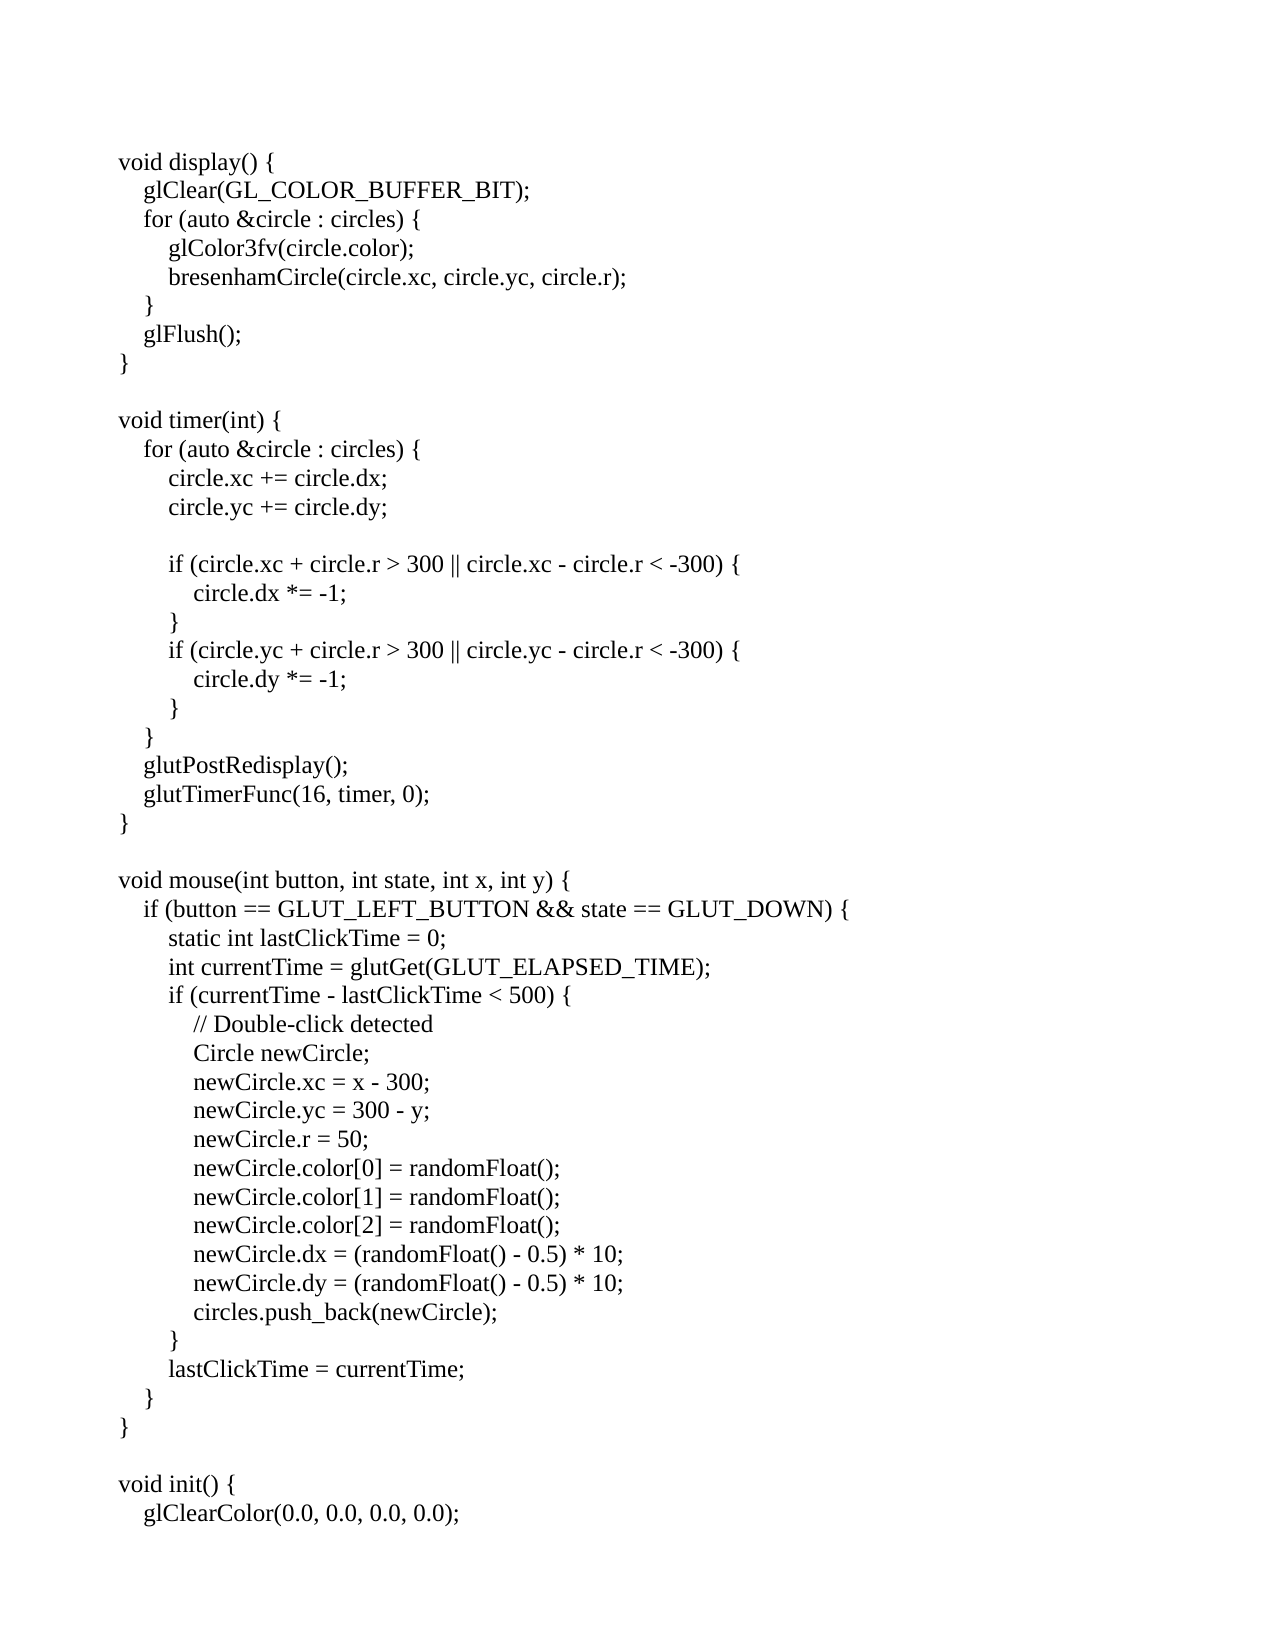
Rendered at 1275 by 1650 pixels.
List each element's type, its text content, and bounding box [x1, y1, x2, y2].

text newCircle.color[1] = randomFloat(); [118, 1182, 1157, 1211]
text newCircle.color[2] = randomFloat(); [118, 1211, 1157, 1239]
text circle.yc += circle.dy; [118, 492, 1157, 521]
text for (auto &circle : circles) { [118, 434, 1157, 463]
text void display() { [118, 147, 1157, 176]
text } [118, 722, 1157, 751]
text } [118, 607, 1157, 636]
text circle.dy *= -1; [118, 664, 1157, 693]
text glutTimerFunc(16, timer, 0); [118, 779, 1157, 808]
text bresenhamCircle(circle.xc, circle.yc, circle.r); [118, 262, 1157, 291]
text if (circle.xc + circle.r > 300 || circle.xc - circle.r < -300) { [118, 549, 1157, 578]
text Circle newCircle; [118, 1038, 1157, 1067]
text } [118, 1326, 1157, 1354]
text } [118, 1383, 1157, 1412]
text if (button == GLUT_LEFT_BUTTON && state == GLUT_DOWN) { [118, 894, 1157, 923]
text glClearColor(0.0, 0.0, 0.0, 0.0); [118, 1498, 1157, 1527]
text if (currentTime - lastClickTime < 500) { [118, 981, 1157, 1009]
text newCircle.dy = (randomFloat() - 0.5) * 10; [118, 1268, 1157, 1297]
text glutPostRedisplay(); [118, 751, 1157, 779]
text newCircle.yc = 300 - y; [118, 1096, 1157, 1124]
text if (circle.yc + circle.r > 300 || circle.yc - circle.r < -300) { [118, 636, 1157, 664]
text int currentTime = glutGet(GLUT_ELAPSED_TIME); [118, 952, 1157, 981]
text void mouse(int button, int state, int x, int y) { [118, 866, 1157, 894]
text circles.push_back(newCircle); [118, 1297, 1157, 1326]
text newCircle.dx = (randomFloat() - 0.5) * 10; [118, 1239, 1157, 1268]
text newCircle.xc = x - 300; [118, 1067, 1157, 1096]
text static int lastClickTime = 0; [118, 923, 1157, 952]
text glClear(GL_COLOR_BUFFER_BIT); [118, 176, 1157, 204]
text } [118, 808, 1157, 837]
text circle.dx *= -1; [118, 578, 1157, 607]
text lastClickTime = currentTime; [118, 1354, 1157, 1383]
text // Double-click detected [118, 1009, 1157, 1038]
text newCircle.r = 50; [118, 1124, 1157, 1153]
text } [118, 1412, 1157, 1441]
text void init() { [118, 1469, 1157, 1498]
text void timer(int) { [118, 406, 1157, 434]
text } [118, 693, 1157, 722]
text circle.xc += circle.dx; [118, 463, 1157, 492]
text } [118, 291, 1157, 319]
text newCircle.color[0] = randomFloat(); [118, 1153, 1157, 1182]
text glColor3fv(circle.color); [118, 233, 1157, 262]
text } [118, 348, 1157, 377]
text glFlush(); [118, 319, 1157, 348]
text for (auto &circle : circles) { [118, 204, 1157, 233]
